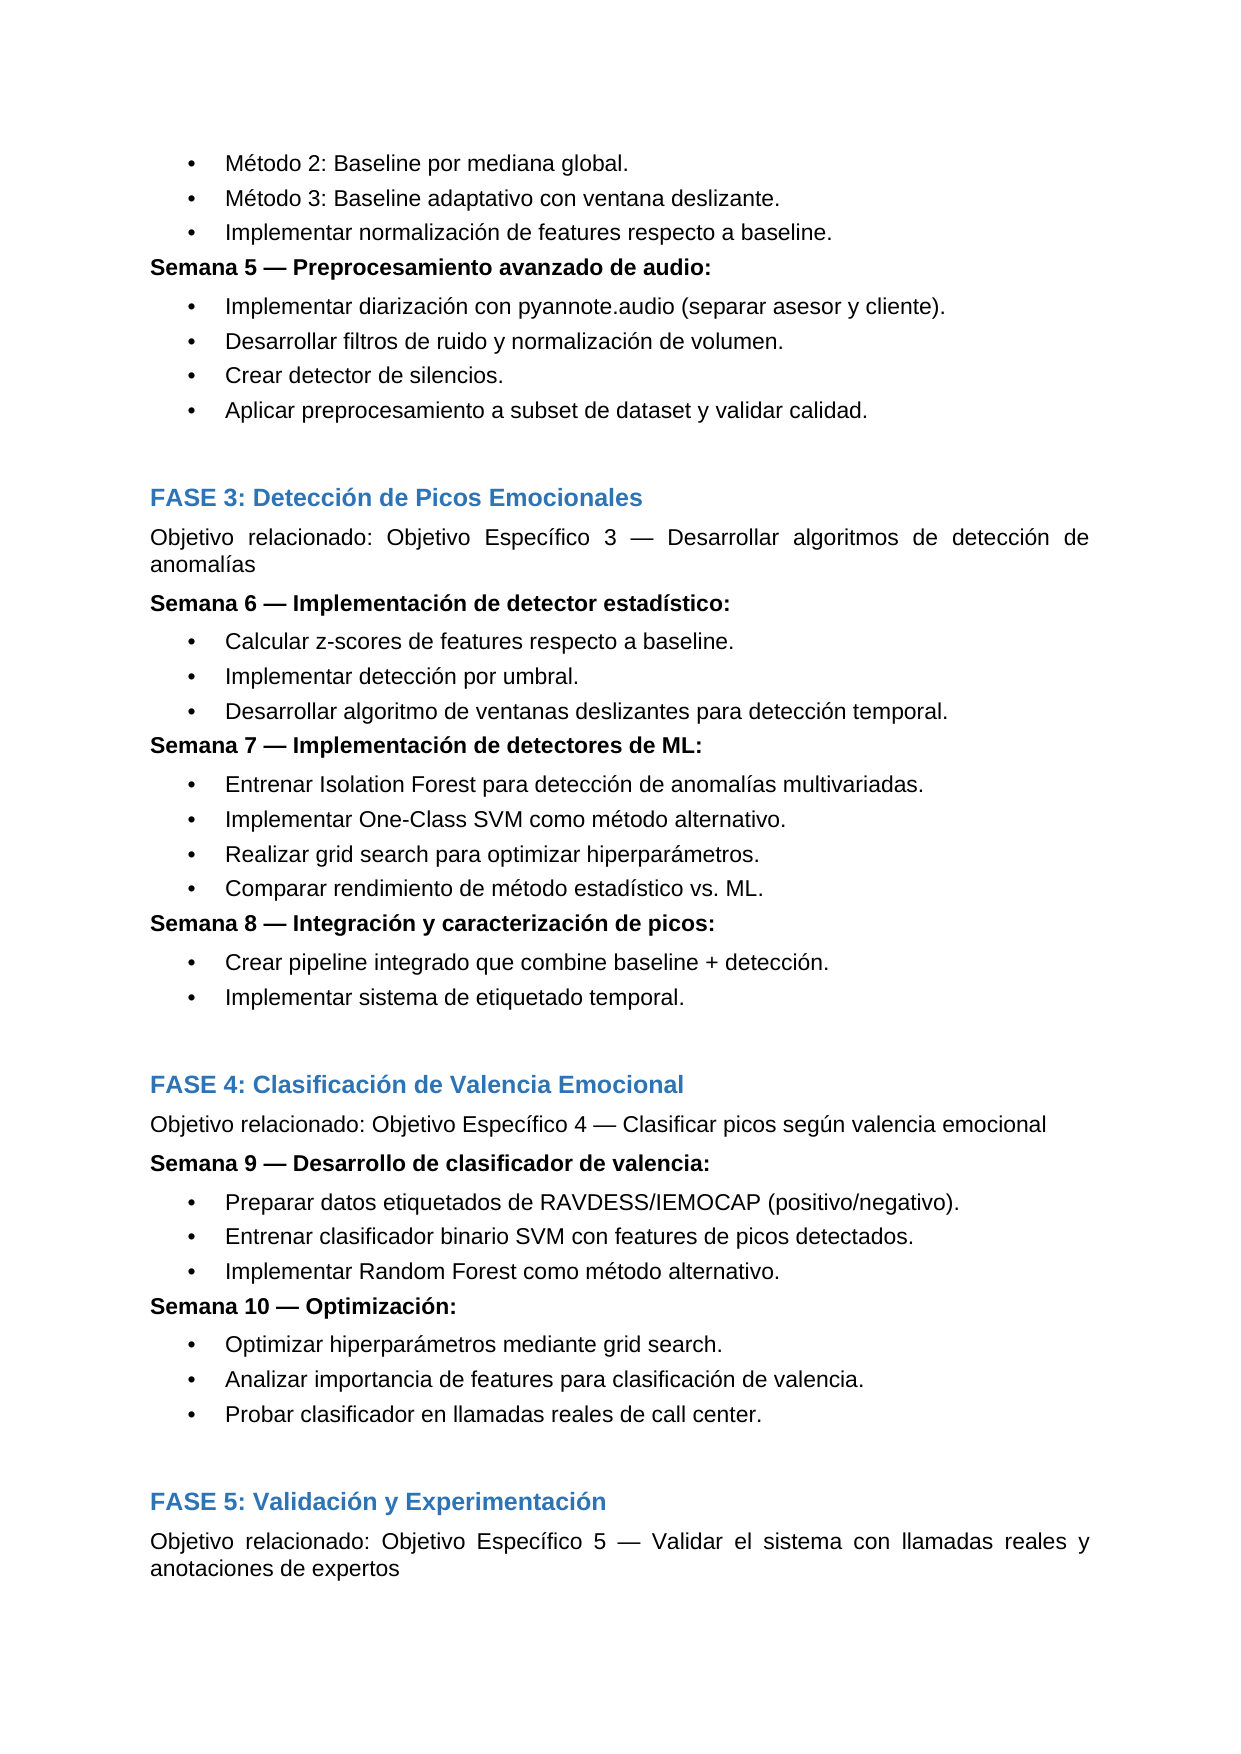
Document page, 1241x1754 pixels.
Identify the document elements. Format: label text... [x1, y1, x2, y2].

list Método 3: Baseline adaptativo con ventana deslizante. [187, 185, 1090, 211]
list Calcular z-scores de features respecto a baseline. [187, 628, 1090, 655]
text Semana 7 — Implementación de detectores de ML: [150, 732, 1090, 759]
text Semana 8 — Integración y caracterización de picos: [150, 910, 1090, 936]
list Método 2: Baseline por mediana global. [187, 150, 1090, 176]
text Semana 5 — Preprocesamiento avanzado de audio: [150, 254, 1090, 280]
list Entrenar Isolation Forest para detección de anomalías multivariadas. [187, 771, 1090, 798]
list Implementar Random Forest como método alternativo. [187, 1258, 1090, 1284]
text Objetivo relacionado: Objetivo Específico 3 — Desarrollar algoritmos de detección de anomalías [150, 524, 1090, 577]
text Semana 9 — Desarrollo de clasificador de valencia: [150, 1150, 1090, 1176]
list Crear pipeline integrado que combine baseline + detección. [187, 949, 1090, 975]
list Implementar normalización de features respecto a baseline. [187, 219, 1090, 246]
list Implementar One-Class SVM como método alternativo. [187, 806, 1090, 832]
list Implementar diarización con pyannote.audio (separar asesor y cliente). [187, 293, 1090, 319]
list Implementar detección por umbral. [187, 663, 1090, 689]
text Objetivo relacionado: Objetivo Específico 5 — Validar el sistema con llamadas reales y anotaciones de expertos [150, 1528, 1090, 1581]
list Implementar sistema de etiquetado temporal. [187, 983, 1090, 1010]
list Realizar grid search para optimizar hiperparámetros. [187, 841, 1090, 867]
text Semana 10 — Optimización: [150, 1293, 1090, 1319]
list Analizar importancia de features para clasificación de valencia. [187, 1366, 1090, 1392]
subtitle FASE 4: Clasificación de Valencia Emocional [150, 1069, 1090, 1098]
list Comparar rendimiento de método estadístico vs. ML. [187, 875, 1090, 902]
list Aplicar preprocesamiento a subset de dataset y validar calidad. [187, 397, 1090, 423]
list Preparar datos etiquetados de RAVDESS/IEMOCAP (positivo/negativo). [187, 1188, 1090, 1215]
list Optimizar hiperparámetros mediante grid search. [187, 1331, 1090, 1358]
subtitle FASE 5: Validación y Experimentación [150, 1487, 1090, 1516]
list Desarrollar filtros de ruido y normalización de volumen. [187, 328, 1090, 354]
list Desarrollar algoritmo de ventanas deslizantes para detección temporal. [187, 698, 1090, 724]
text Semana 6 — Implementación de detector estadístico: [150, 589, 1090, 616]
list Entrenar clasificador binario SVM con features de picos detectados. [187, 1223, 1090, 1249]
list Crear detector de silencios. [187, 362, 1090, 389]
subtitle FASE 3: Detección de Picos Emocionales [150, 483, 1090, 512]
text Objetivo relacionado: Objetivo Específico 4 — Clasificar picos según valencia emocional [150, 1111, 1090, 1137]
list Probar clasificador en llamadas reales de call center. [187, 1401, 1090, 1427]
